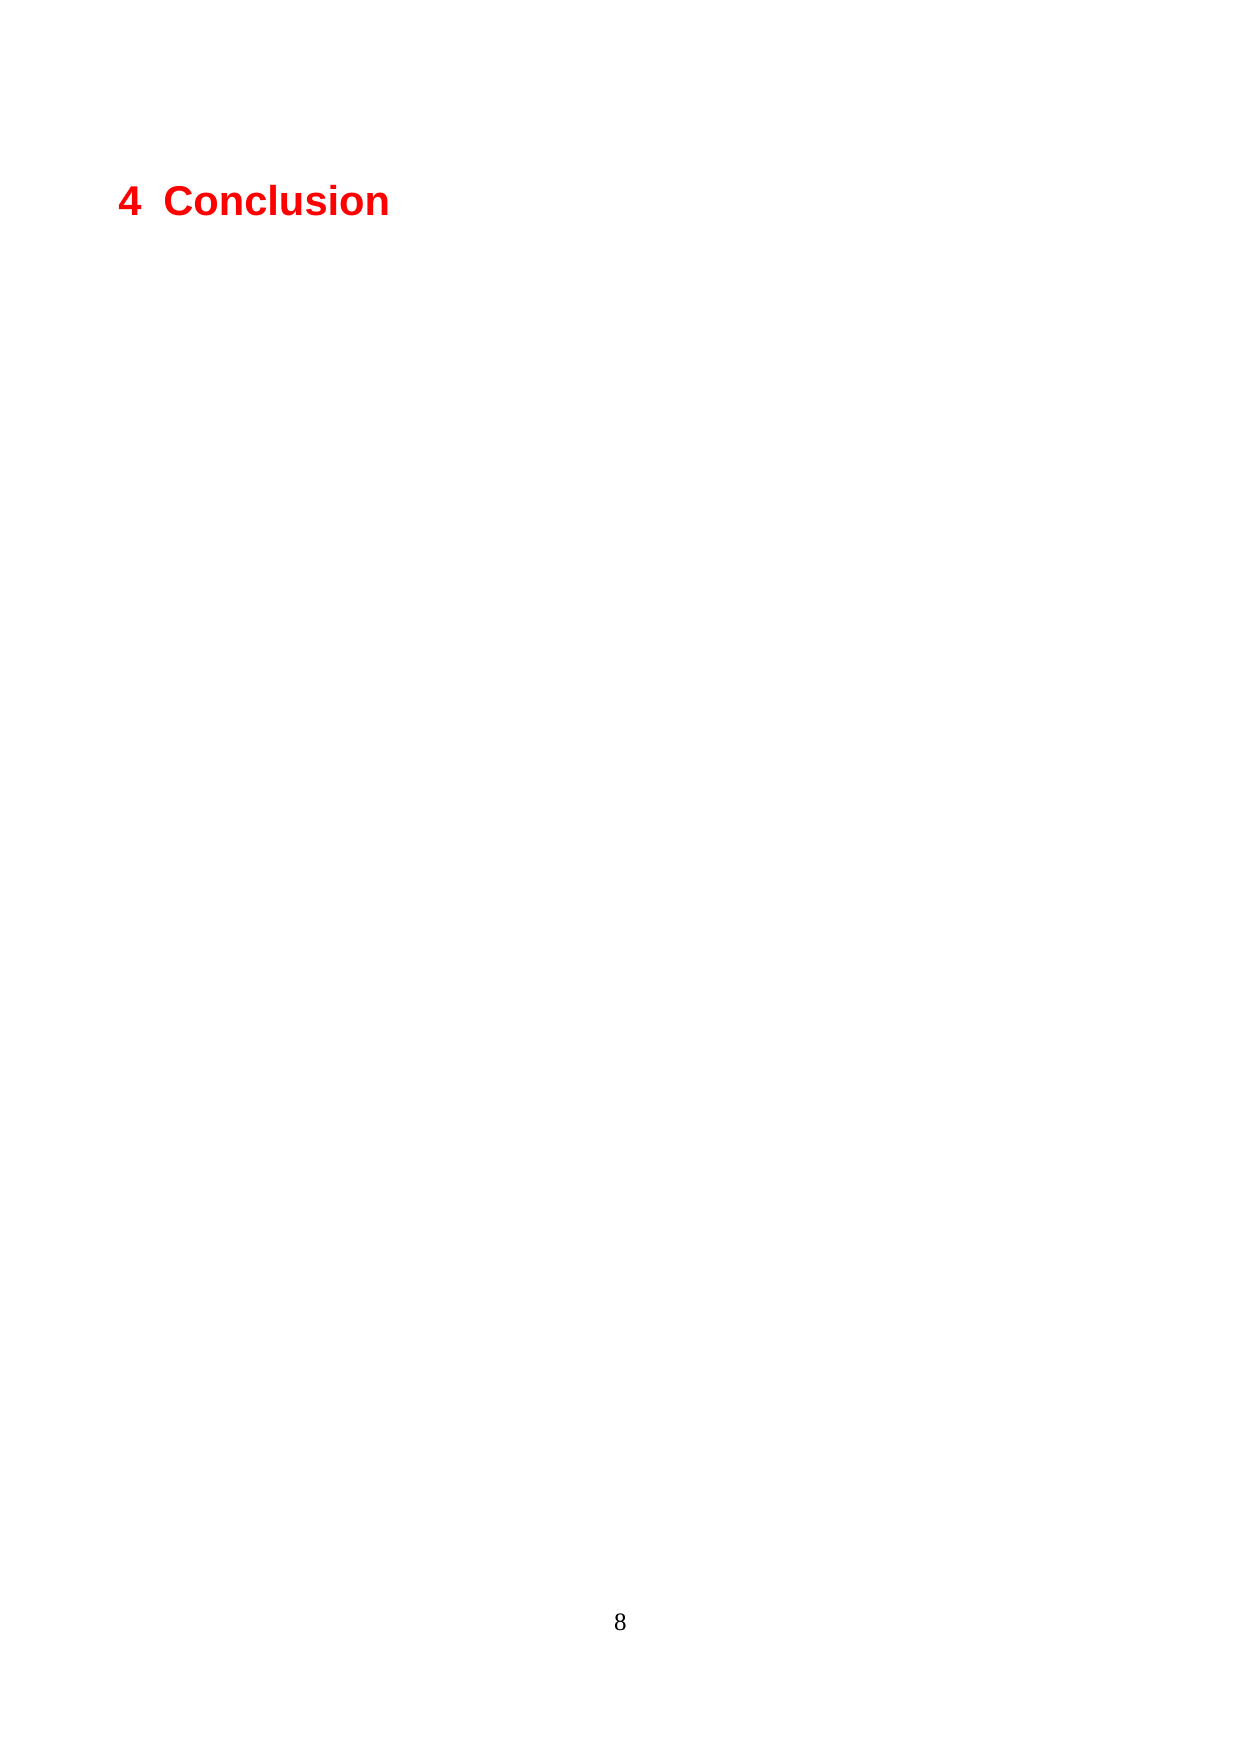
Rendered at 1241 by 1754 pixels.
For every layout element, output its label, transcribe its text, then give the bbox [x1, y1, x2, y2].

subtitle Conclusion [118, 176, 1122, 224]
